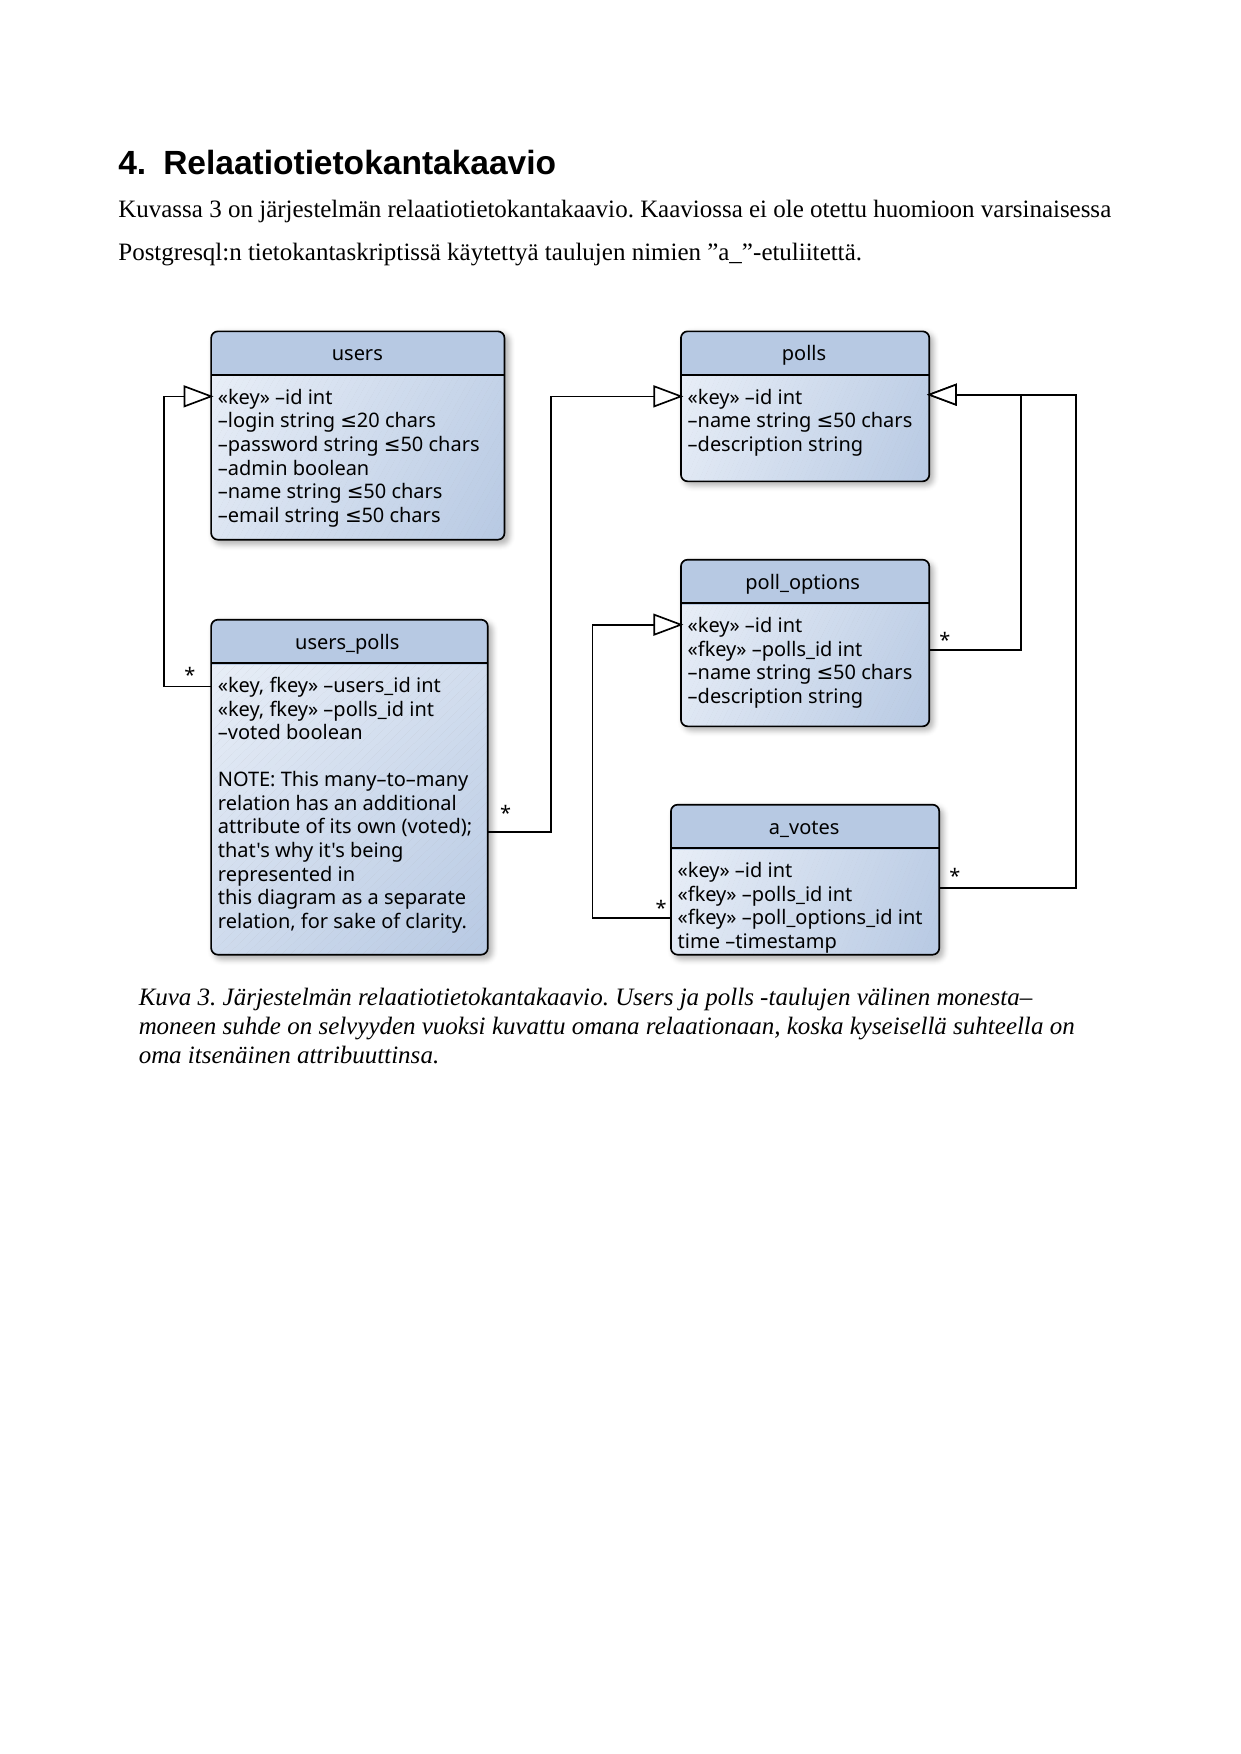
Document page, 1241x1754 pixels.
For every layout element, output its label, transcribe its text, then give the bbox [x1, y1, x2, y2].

text Kuva 3. Järjestelmän relaatiotietokantakaavio. Users ja polls -taulujen välinen monesta–moneen suhde on selvyyden vuoksi kuvattu omana relaationaan, koska kyseisellä suhteella on oma itsenäinen attribuuttinsa. [138, 306, 1102, 1068]
subtitle Relaatiotietokantakaavio [118, 143, 1122, 182]
text Kuvassa 3 on järjestelmän relaatiotietokantakaavio. Kaaviossa ei ole otettu huomioon varsinaisessa Postgresql:n tietokantaskriptissä käytettyä taulujen nimien ”a_”-etuliitettä. [118, 194, 1122, 266]
